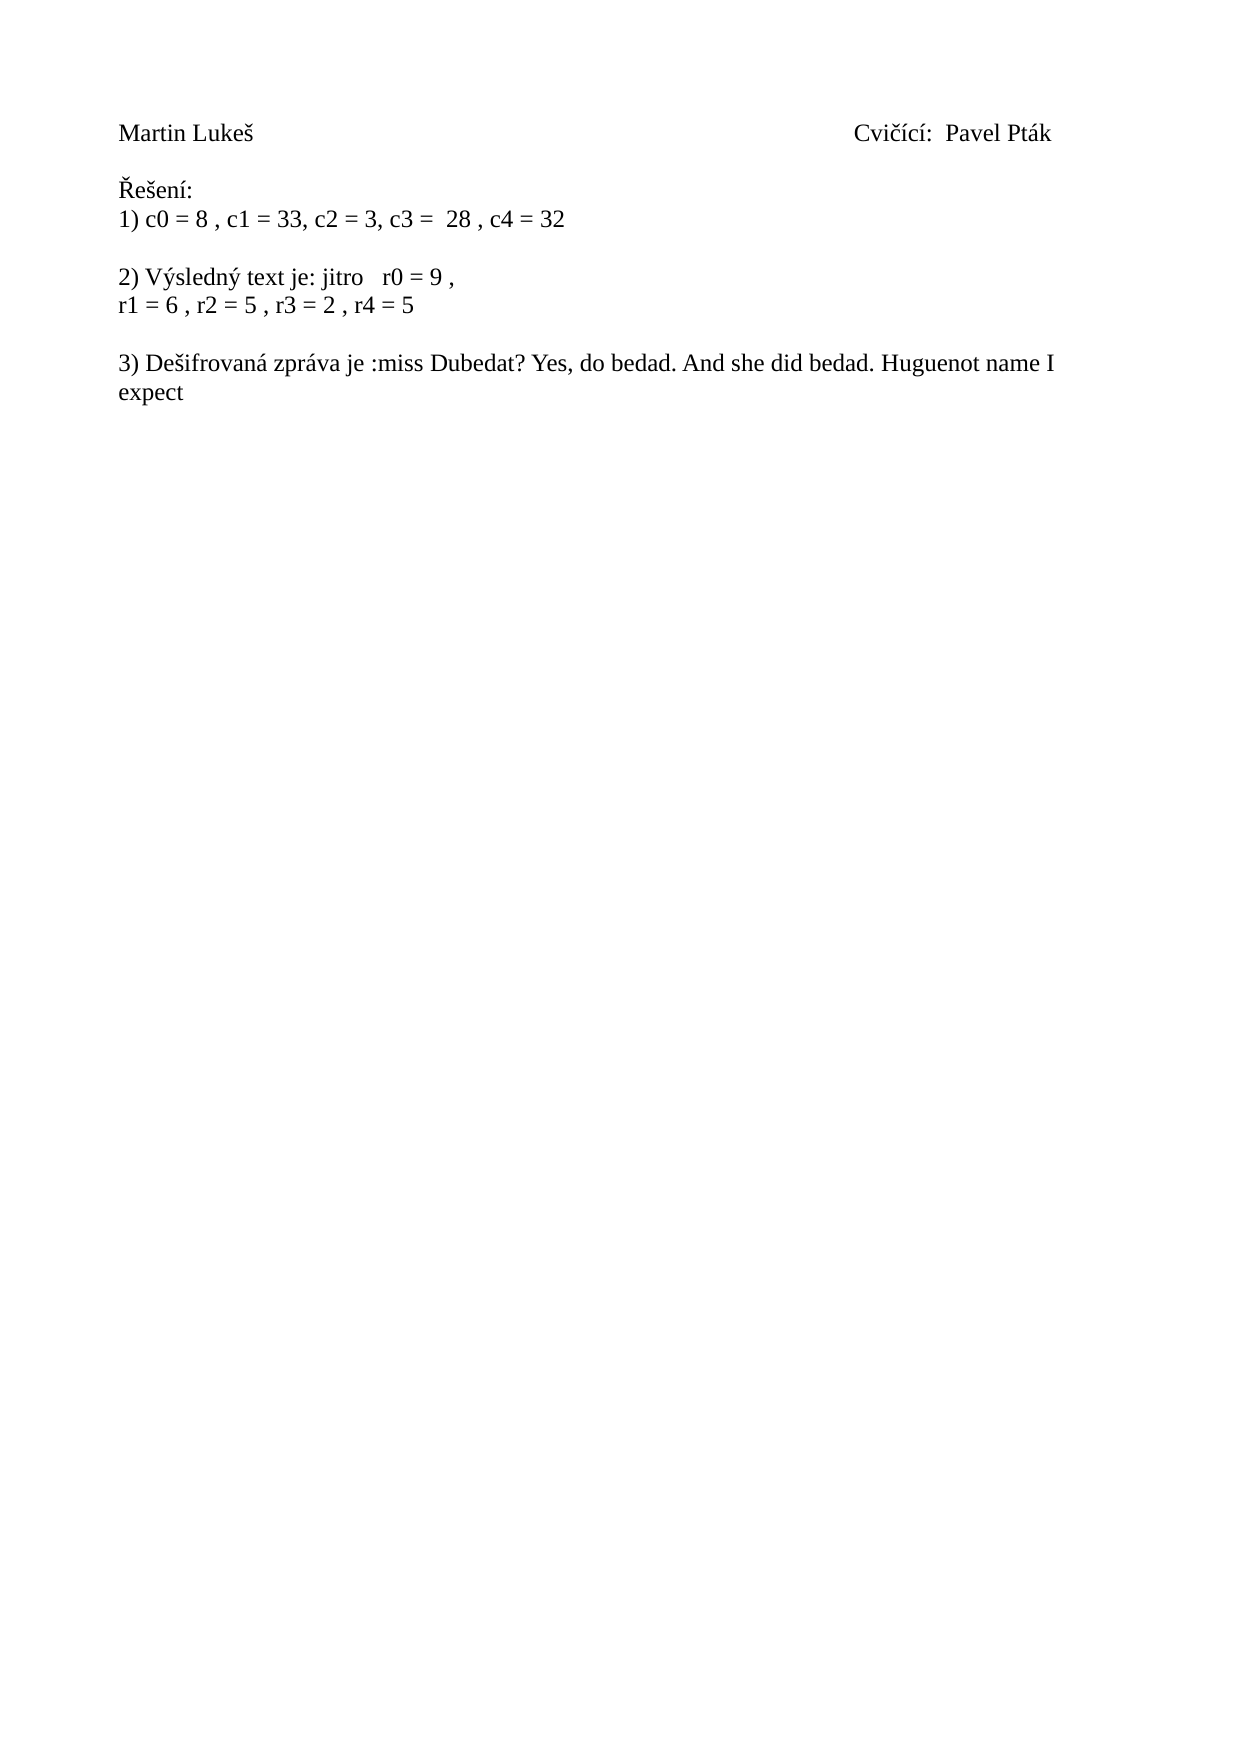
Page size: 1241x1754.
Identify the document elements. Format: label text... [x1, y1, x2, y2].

text Martin Lukeš Cvičící: Pavel Pták [118, 118, 1122, 147]
text 2) Výsledný text je: jitro r0 = 9 , [118, 262, 1122, 291]
text 3) Dešifrovaná zpráva je :miss Dubedat? Yes, do bedad. And she did bedad. Huguenot name I expect [118, 348, 1122, 406]
text Řešení: [118, 176, 1122, 204]
text 1) c0 = 8 , c1 = 33, c2 = 3, c3 = 28 , c4 = 32 [118, 204, 1122, 233]
text r1 = 6 , r2 = 5 , r3 = 2 , r4 = 5 [118, 291, 1122, 319]
